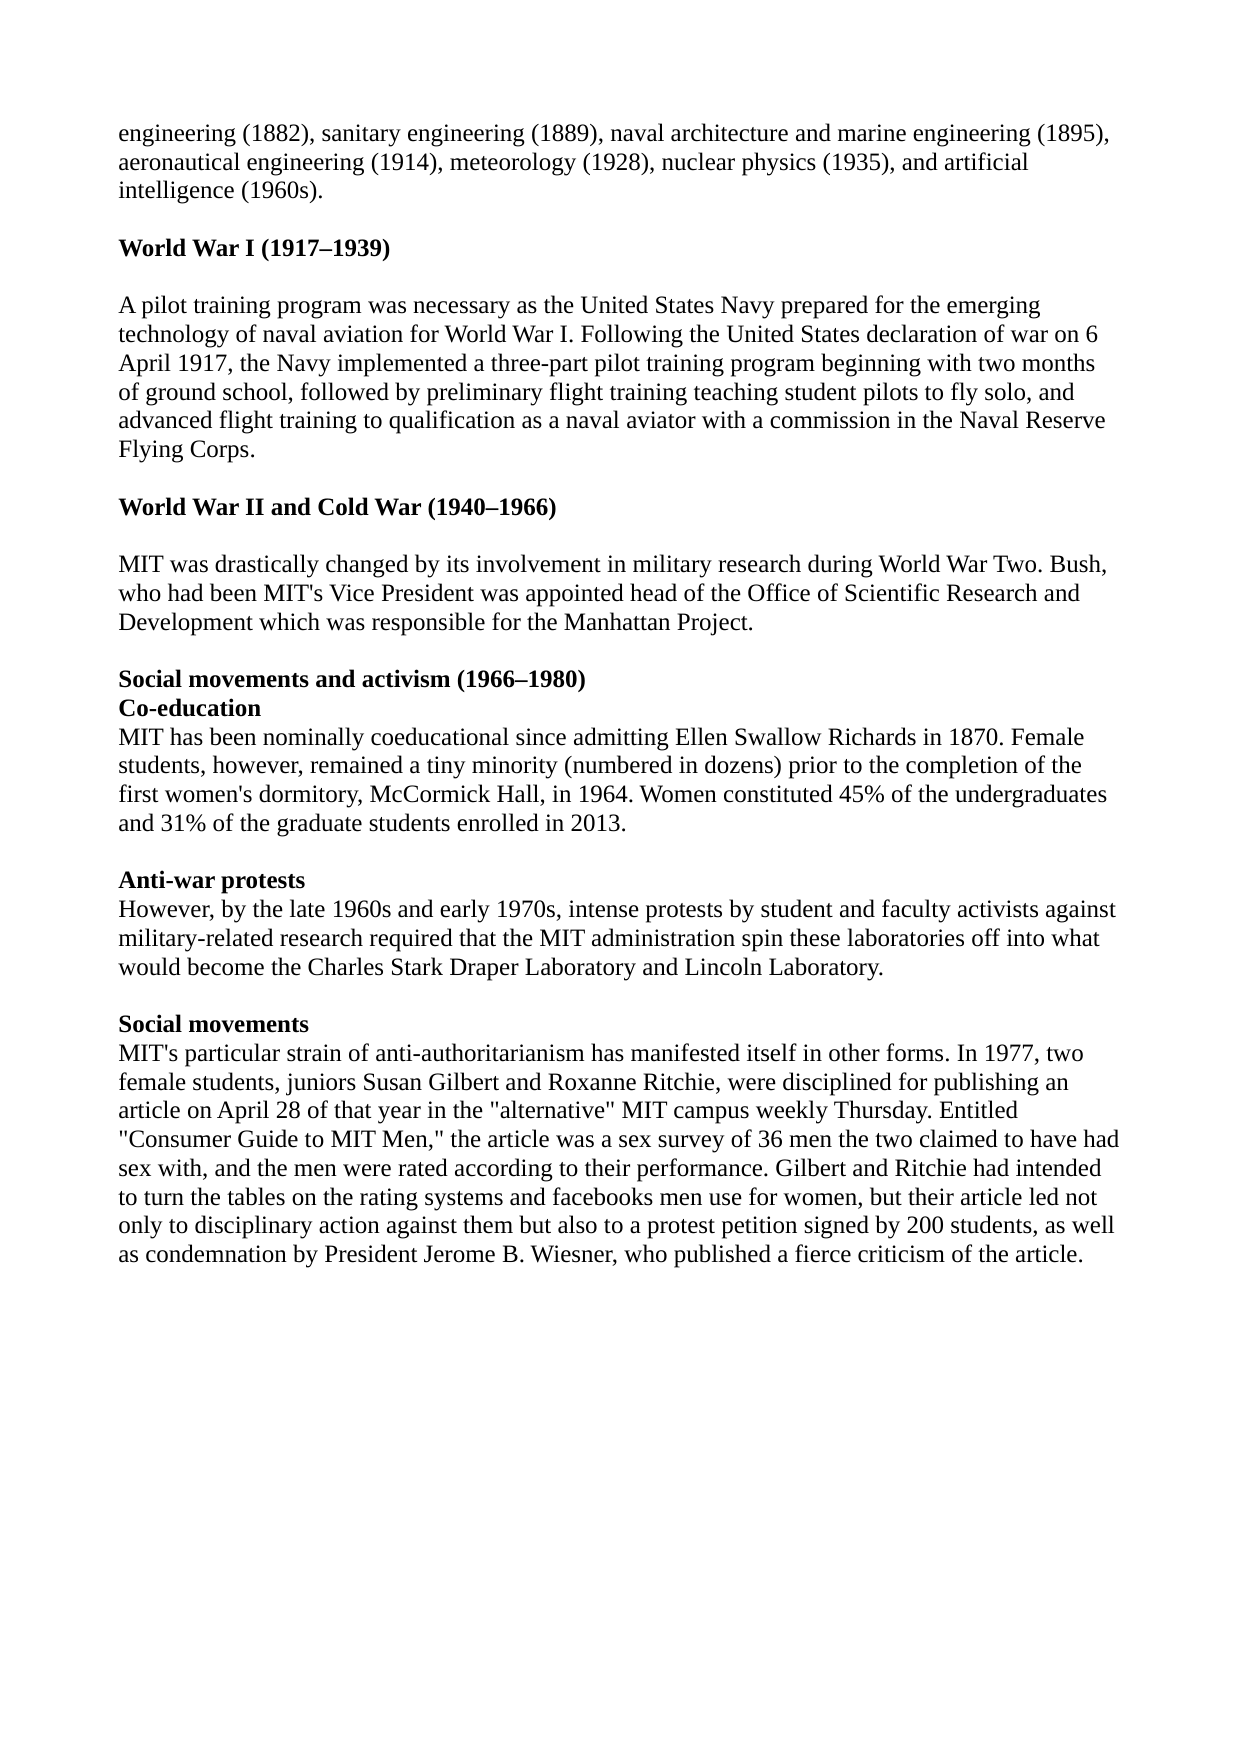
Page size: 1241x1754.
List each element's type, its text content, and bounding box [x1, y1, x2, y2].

text World War I (1917–1939) [118, 233, 1122, 262]
text MIT was drastically changed by its involvement in military research during World War Two. Bush, who had been MIT's Vice President was appointed head of the Office of Scientific Research and Development which was responsible for the Manhattan Project. [118, 549, 1122, 636]
text engineering (1882), sanitary engineering (1889), naval architecture and marine engineering (1895), aeronautical engineering (1914), meteorology (1928), nuclear physics (1935), and artificial intelligence (1960s). [118, 118, 1122, 204]
text Social movements [118, 1009, 1122, 1038]
text MIT's particular strain of anti-authoritarianism has manifested itself in other forms. In 1977, two female students, juniors Susan Gilbert and Roxanne Ritchie, were disciplined for publishing an article on April 28 of that year in the "alternative" MIT campus weekly Thursday. Entitled "Consumer Guide to MIT Men," the article was a sex survey of 36 men the two claimed to have had sex with, and the men were rated according to their performance. Gilbert and Ritchie had intended to turn the tables on the rating systems and facebooks men use for women, but their article led not only to disciplinary action against them but also to a protest petition signed by 200 students, as well as condemnation by President Jerome B. Wiesner, who published a fierce criticism of the article. [118, 1038, 1122, 1268]
text Co-education [118, 693, 1122, 722]
text A pilot training program was necessary as the United States Navy prepared for the emerging technology of naval aviation for World War I. Following the United States declaration of war on 6 April 1917, the Navy implemented a three-part pilot training program beginning with two months of ground school, followed by preliminary flight training teaching student pilots to fly solo, and advanced flight training to qualification as a naval aviator with a commission in the Naval Reserve Flying Corps. [118, 291, 1122, 463]
text Anti-war protests [118, 866, 1122, 894]
text World War II and Cold War (1940–1966) [118, 492, 1122, 521]
text However, by the late 1960s and early 1970s, intense protests by student and faculty activists against military-related research required that the MIT administration spin these laboratories off into what would become the Charles Stark Draper Laboratory and Lincoln Laboratory. [118, 894, 1122, 981]
text MIT has been nominally coeducational since admitting Ellen Swallow Richards in 1870. Female students, however, remained a tiny minority (numbered in dozens) prior to the completion of the first women's dormitory, McCormick Hall, in 1964. Women constituted 45% of the undergraduates and 31% of the graduate students enrolled in 2013. [118, 722, 1122, 837]
text Social movements and activism (1966–1980) [118, 664, 1122, 693]
